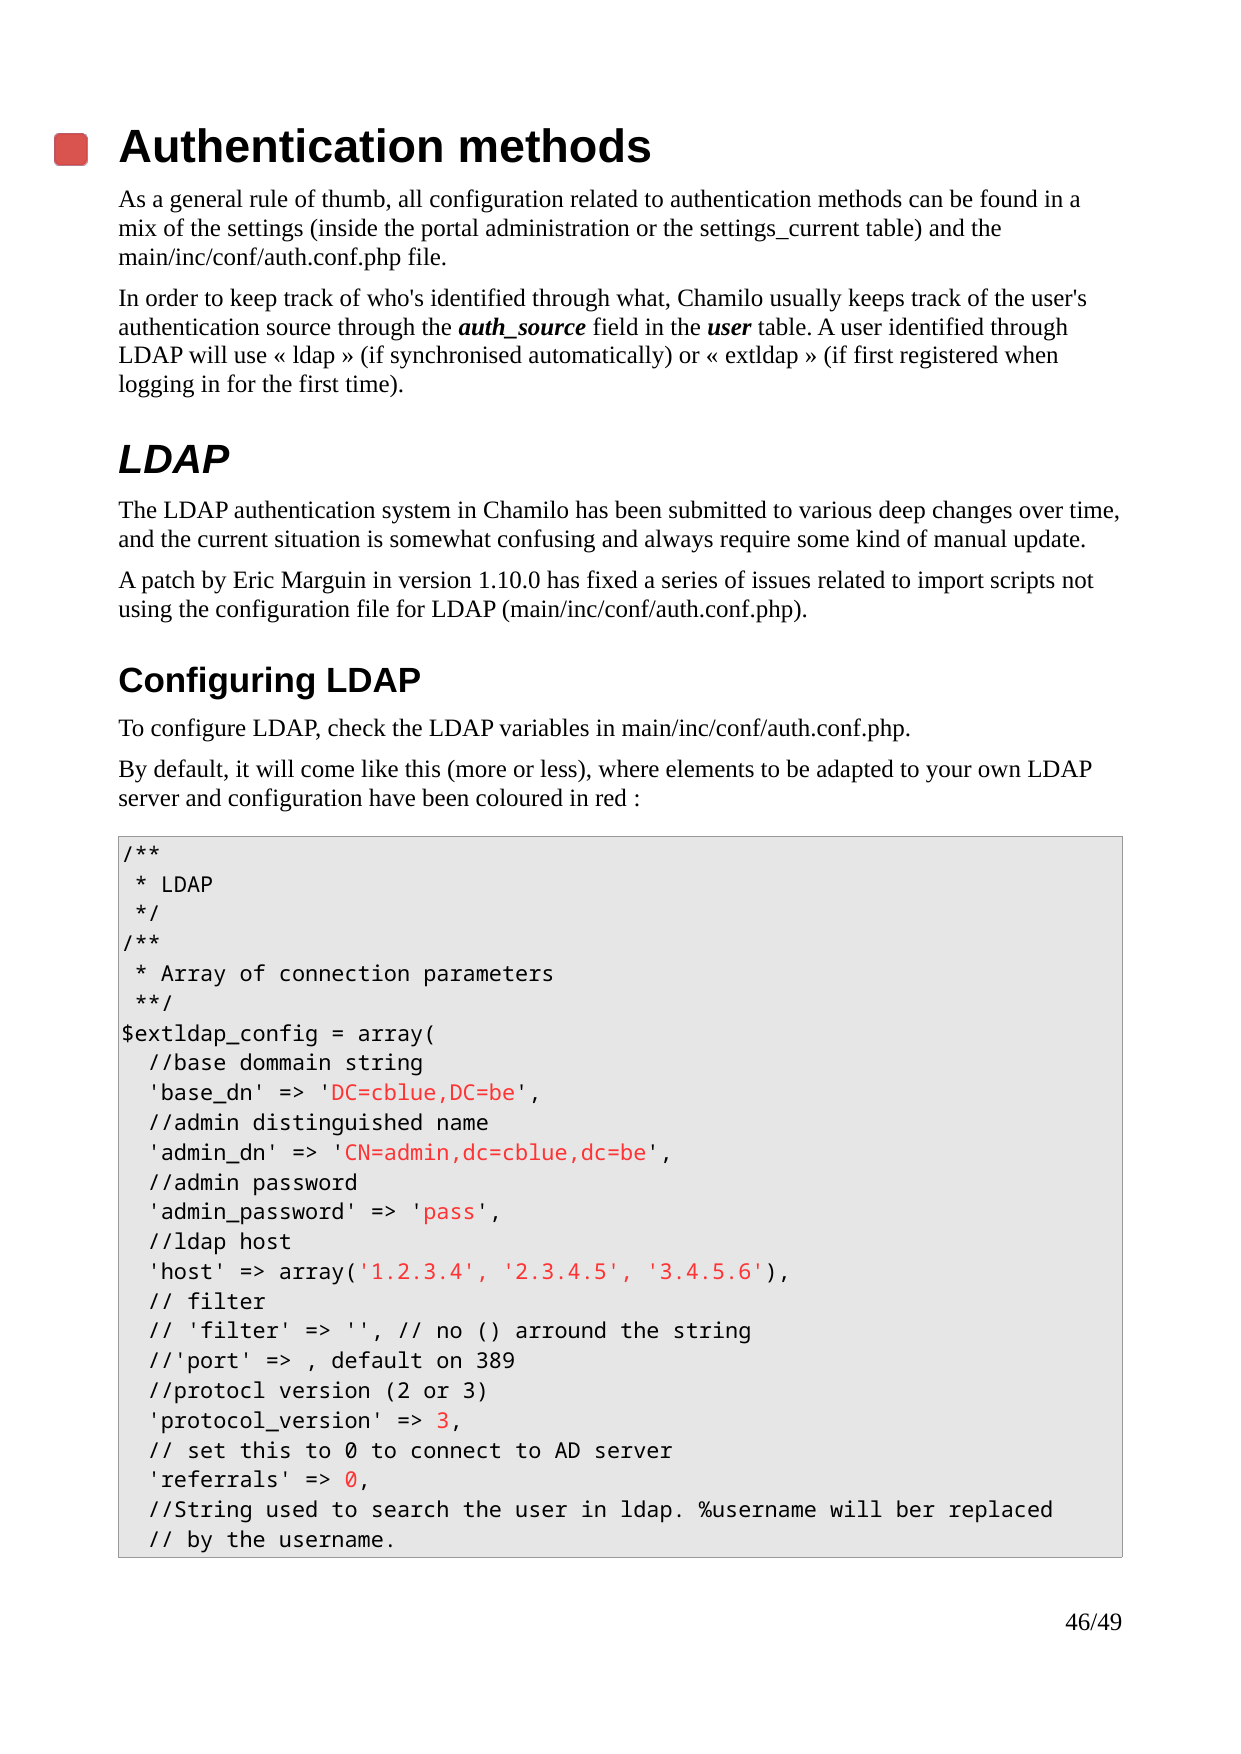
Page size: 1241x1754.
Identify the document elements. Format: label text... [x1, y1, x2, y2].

subtitle Authentication methods [118, 118, 1122, 172]
text The LDAP authentication system in Chamilo has been submitted to various deep changes over time, and the current situation is somewhat confusing and always require some kind of manual update. [118, 495, 1122, 553]
text As a general rule of thumb, all configuration related to authentication methods can be found in a mix of the settings (inside the portal administration or the settings_current table) and the main/inc/conf/auth.conf.php file. [118, 184, 1122, 271]
text In order to keep track of who's identified through what, Chamilo usually keeps track of the user's authentication source through the auth_source field in the user table. A user identified through LDAP will use « ldap » (if synchronised automatically) or « extldap » (if first registered when logging in for the first time). [118, 283, 1122, 398]
picture [53, 132, 89, 167]
text /** * LDAP */ /** * Array of connection parameters **/ $extldap_config = array( //base dommain string 'base_dn' => 'DC=cblue,DC=be', //admin distinguished name 'admin_dn' => 'CN=admin,dc=cblue,dc=be', //admin password 'admin_password' => 'pass', //ldap host 'host' => array('1.2.3.4', '2.3.4.5', '3.4.5.6'), // filter // 'filter' => '', // no () arround the string //'port' => , default on 389 //protocl version (2 or 3) 'protocol_version' => 3, // set this to 0 to connect to AD server 'referrals' => 0, //String used to search the user in ldap. %username will ber replaced // by the username. [119, 837, 1122, 1557]
text A patch by Eric Marguin in version 1.10.0 has fixed a series of issues related to import scripts not using the configuration file for LDAP (main/inc/conf/auth.conf.php). [118, 565, 1122, 623]
text To configure LDAP, check the LDAP variables in main/inc/conf/auth.conf.php. [118, 713, 1122, 742]
subtitle LDAP [118, 436, 1122, 483]
subtitle Configuring LDAP [118, 660, 1122, 700]
text By default, it will come like this (more or less), where elements to be adapted to your own LDAP server and configuration have been coloured in red : [118, 754, 1122, 812]
